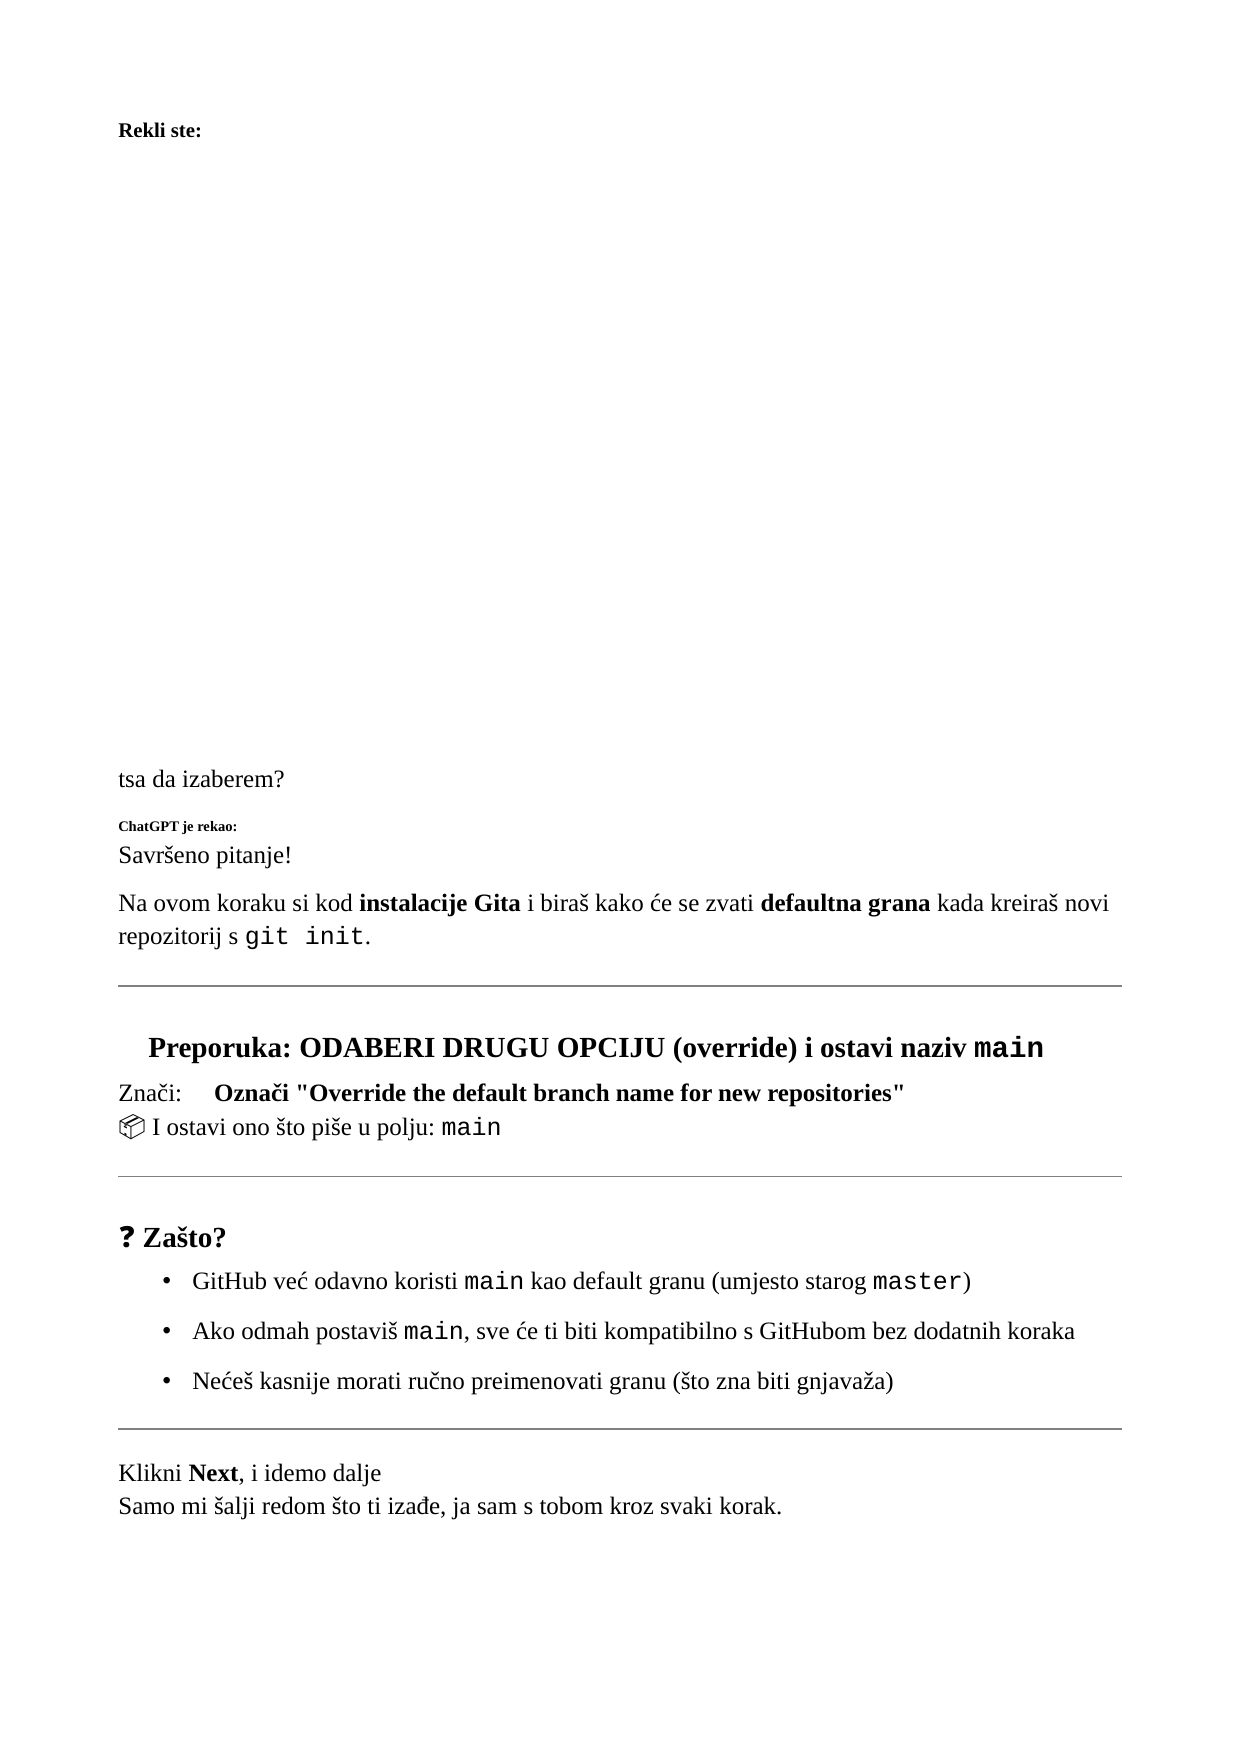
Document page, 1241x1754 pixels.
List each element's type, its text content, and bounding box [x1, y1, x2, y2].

text Znači: 🔘 Označi "Override the default branch name for new repositories" 📦 I ostavi ono što piše u polju: main [118, 1078, 1122, 1142]
text Na ovom koraku si kod instalacije Gita i biraš kako će se zvati defaultna grana kada kreiraš novi repozitorij s git init. [118, 888, 1122, 952]
list Nećeš kasnije morati ručno preimenovati granu (što zna biti gnjavaža) [162, 1366, 1122, 1395]
subtitle ✅ Preporuka: ODABERI DRUGU OPCIJU (override) i ostavi naziv main [118, 1030, 1122, 1066]
list Ako odmah postaviš main, sve će ti biti kompatibilno s GitHubom bez dodatnih koraka [162, 1316, 1122, 1347]
text Klikni Next, i idemo dalje 💪 Samo mi šalji redom što ti izađe, ja sam s tobom kroz svaki korak. [118, 1458, 1122, 1520]
text Savršeno pitanje! [118, 841, 1122, 869]
subtitle Rekli ste: [118, 118, 1122, 142]
list GitHub već odavno koristi main kao default granu (umjesto starog master) [162, 1266, 1122, 1297]
text tsa da izaberem? [118, 764, 1122, 792]
subtitle ChatGPT je rekao: [118, 817, 1122, 834]
subtitle ❓ Zašto? [118, 1220, 1122, 1254]
